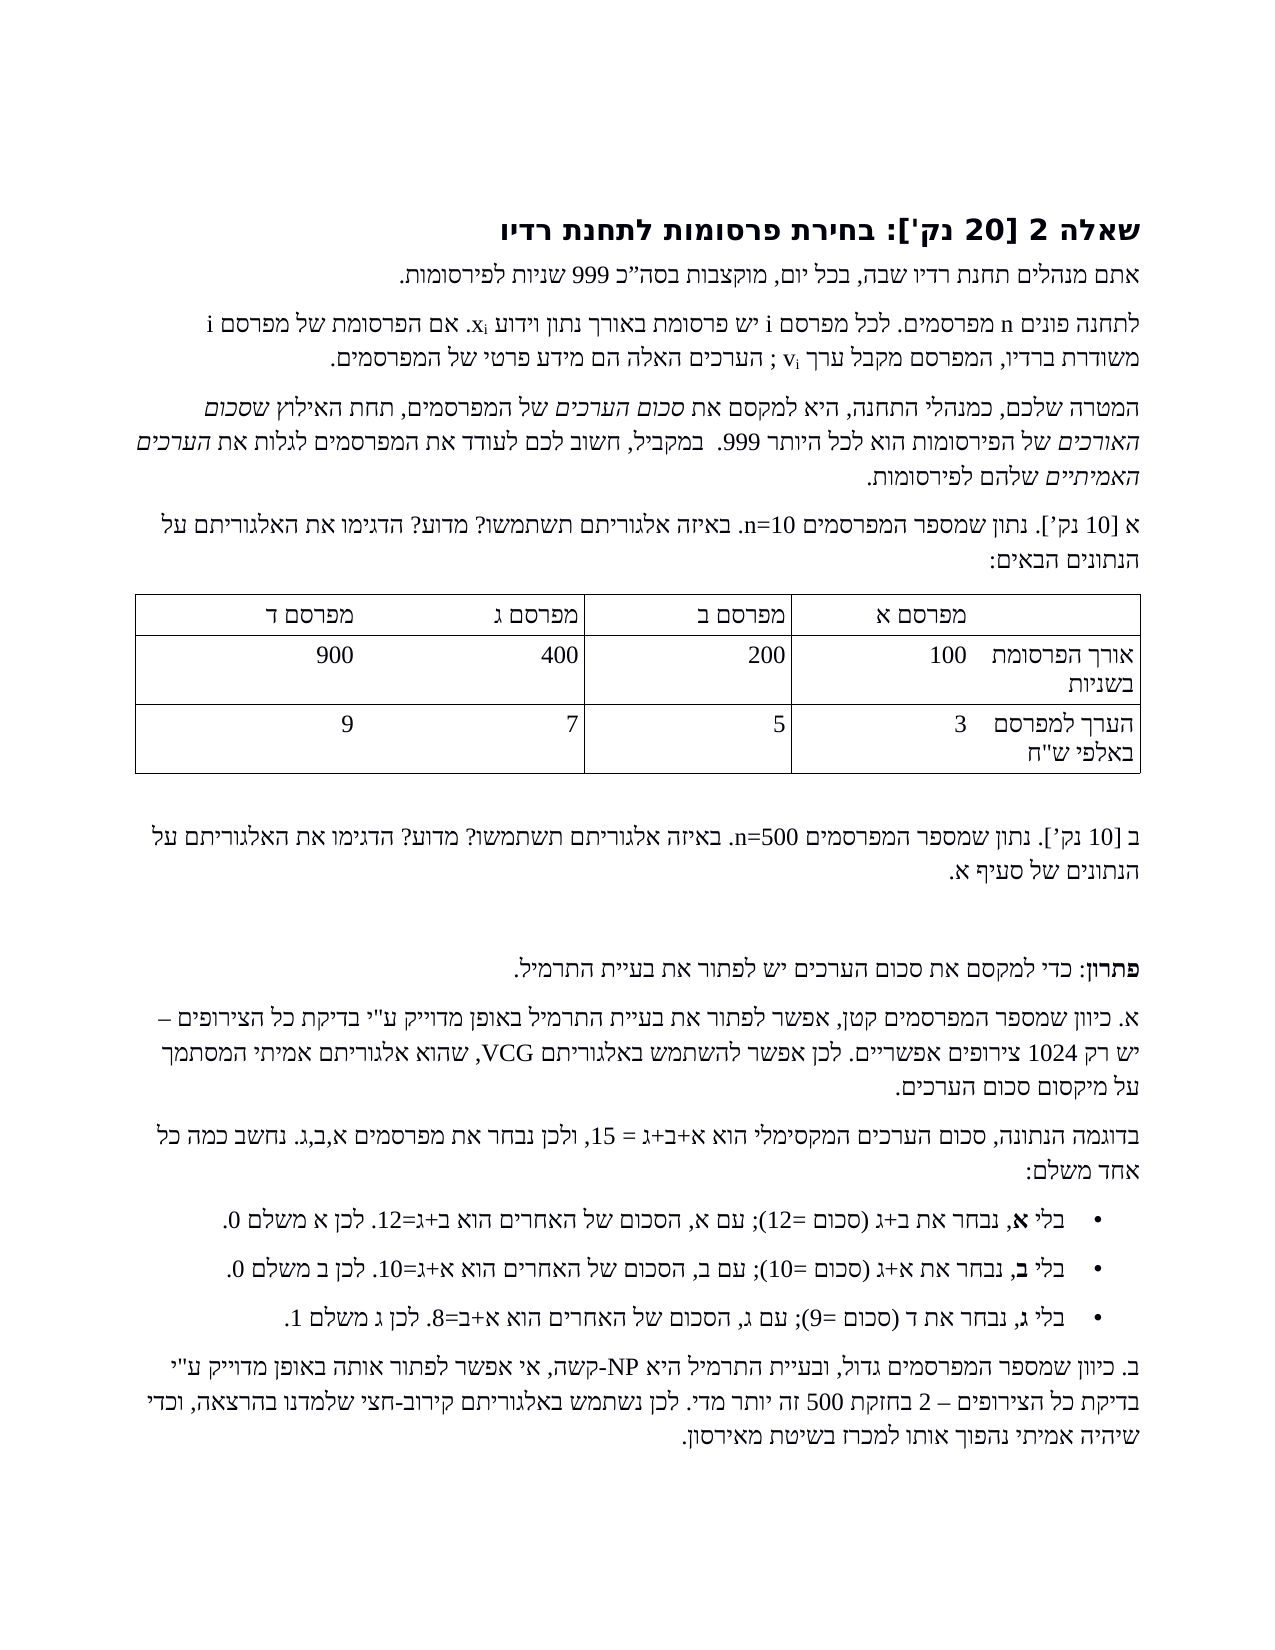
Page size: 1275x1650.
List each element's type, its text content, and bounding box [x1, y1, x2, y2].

table_cell 100 [792, 636, 973, 703]
table_cell 400 [360, 636, 584, 703]
table_header מפרסם ב [585, 595, 791, 634]
table_cell 7 [360, 705, 584, 773]
text א [10 נק’]. נתון שמספר המפרסמים n=10. באיזה אלגוריתם תשתמשו? מדוע? הדגימו את האלגוריתם על הנתונים הבאים: [135, 511, 1140, 574]
text ב [10 נק’]. נתון שמספר המפרסמים n=500. באיזה אלגוריתם תשתמשו? מדוע? הדגימו את האלגוריתם על הנתונים של סעיף א. [135, 822, 1140, 885]
table_cell 9 [136, 705, 360, 773]
text לתחנה פונים n מפרסמים. לכל מפרסם i יש פרסומת באורך נתון וידוע xi. אם הפרסומת של מפרסם i משודרת ברדיו, המפרסם מקבל ערך vi ; הערכים האלה הם מידע פרטי של המפרסמים. [135, 309, 1140, 372]
table_cell 900 [136, 636, 360, 703]
table_cell 3 [792, 705, 973, 773]
table_header מפרסם ד [136, 595, 360, 634]
text אתם מנהלים תחנת רדיו שבה, בכל יום, מוקצבות בסה”כ 999 שניות לפירסומות. [135, 260, 1140, 289]
table_cell הערך למפרסם באלפי ש"ח [973, 705, 1140, 773]
list בלי ג, נבחר את ד (סכום =9); עם ג, הסכום של האחרים הוא א+ב=8. לכן ג משלם 1. [135, 1303, 1102, 1332]
text בדוגמה הנתונה, סכום הערכים המקסימלי הוא א+ב+ג = 15, ולכן נבחר את מפרסמים א,ב,ג. נחשב כמה כל אחד משלם: [135, 1121, 1140, 1185]
table_header מפרסם א [792, 595, 973, 634]
table_header [973, 595, 1140, 634]
subtitle שאלה 2 [20 נק']: בחירת פרסומות לתחנת רדיו [135, 213, 1140, 247]
table_cell אורך הפרסומת בשניות [973, 636, 1140, 703]
table_header מפרסם ג [360, 595, 584, 634]
table_cell 200 [585, 636, 791, 703]
text א. כיוון שמספר המפרסמים קטן, אפשר לפתור את בעיית התרמיל באופן מדוייק ע"י בדיקת כל הצירופים – יש רק 1024 צירופים אפשריים. לכן אפשר להשתמש באלגוריתם VCG, שהוא אלגוריתם אמיתי המסתמך על מיקסום סכום הערכים. [135, 1003, 1140, 1101]
text פתרון: כדי למקסם את סכום הערכים יש לפתור את בעיית התרמיל. [135, 954, 1140, 983]
table_cell 5 [585, 705, 791, 773]
list בלי א, נבחר את ב+ג (סכום =12); עם א, הסכום של האחרים הוא ב+ג=12. לכן א משלם 0. [135, 1205, 1102, 1234]
text ב. כיוון שמספר המפרסמים גדול, ובעיית התרמיל היא NP-קשה, אי אפשר לפתור אותה באופן מדוייק ע"י בדיקת כל הצירופים – 2 בחזקת 500 זה יותר מדי. לכן נשתמש באלגוריתם קירוב-חצי שלמדנו בהרצאה, וכדי שיהיה אמיתי נהפוך אותו למכרז בשיטת מאירסון. [135, 1352, 1140, 1450]
list בלי ב, נבחר את א+ג (סכום =10); עם ב, הסכום של האחרים הוא א+ג=10. לכן ב משלם 0. [135, 1254, 1102, 1283]
text המטרה שלכם, כמנהלי התחנה, היא למקסם את סכום הערכים של המפרסמים, תחת האילוץ שסכום האורכים של הפירסומות הוא לכל היותר 999. במקביל, חשוב לכם לעודד את המפרסמים לגלות את הערכים האמיתיים שלהם לפירסומות. [135, 393, 1140, 490]
